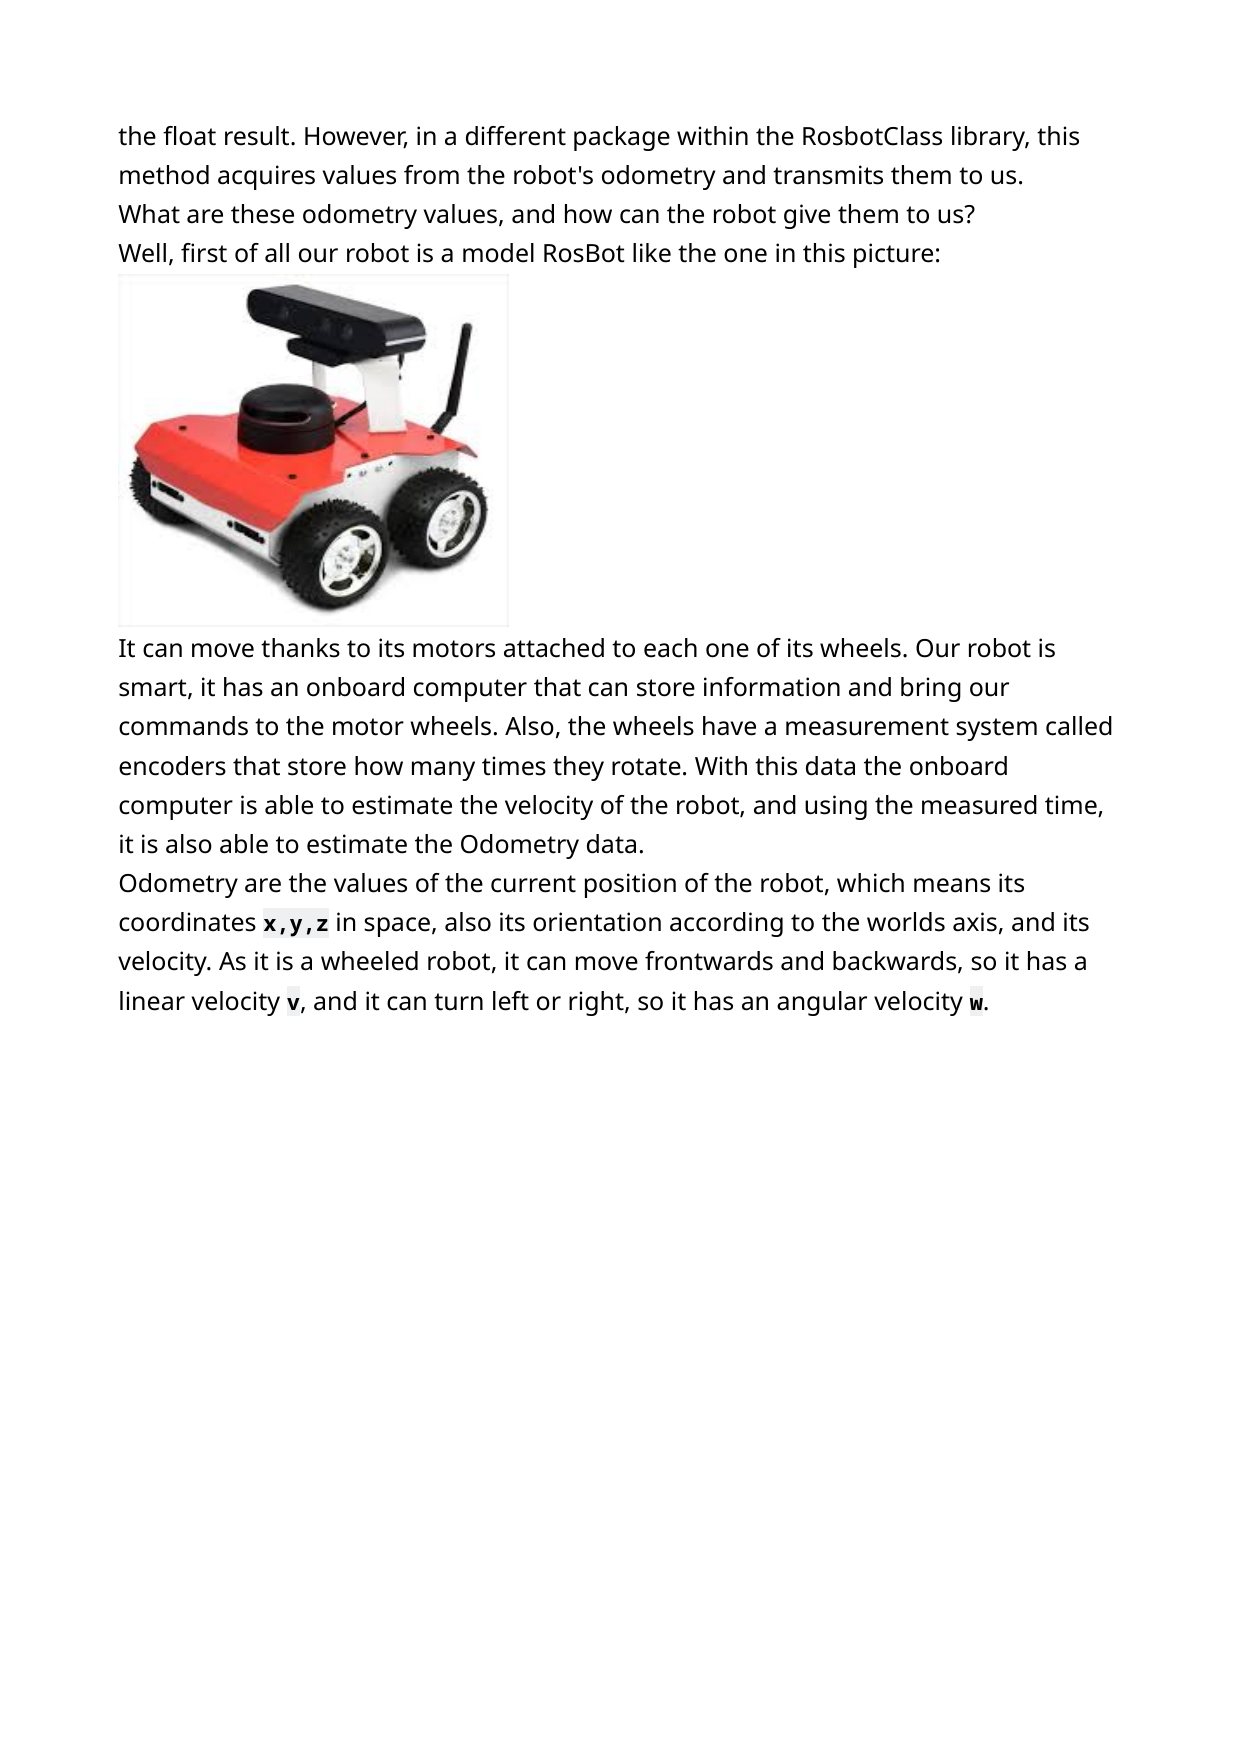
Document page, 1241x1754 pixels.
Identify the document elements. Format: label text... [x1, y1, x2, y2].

text the float result. However, in a different package within the RosbotClass library, this method acquires values from the robot's odometry and transmits them to us. [118, 118, 1122, 191]
picture [118, 274, 509, 627]
text What are these odometry values, and how can the robot give them to us? [118, 196, 1122, 231]
text Well, first of all our robot is a model RosBot like the one in this picture: [118, 236, 1122, 270]
text It can move thanks to its motors attached to each one of its wheels. Our robot is smart, it has an onboard computer that can store information and bring our commands to the motor wheels. Also, the wheels have a measurement system called encoders that store how many times they rotate. With this data the onboard computer is able to estimate the velocity of the robot, and using the measured time, it is also able to estimate the Odometry data. [118, 631, 1122, 861]
text Odometry are the values of the current position of the robot, which means its coordinates x,y,z in space, also its orientation according to the worlds axis, and its velocity. As it is a wheeled robot, it can move frontwards and backwards, so it has a linear velocity v, and it can turn left or right, so it has an angular velocity w. [118, 866, 1122, 1017]
